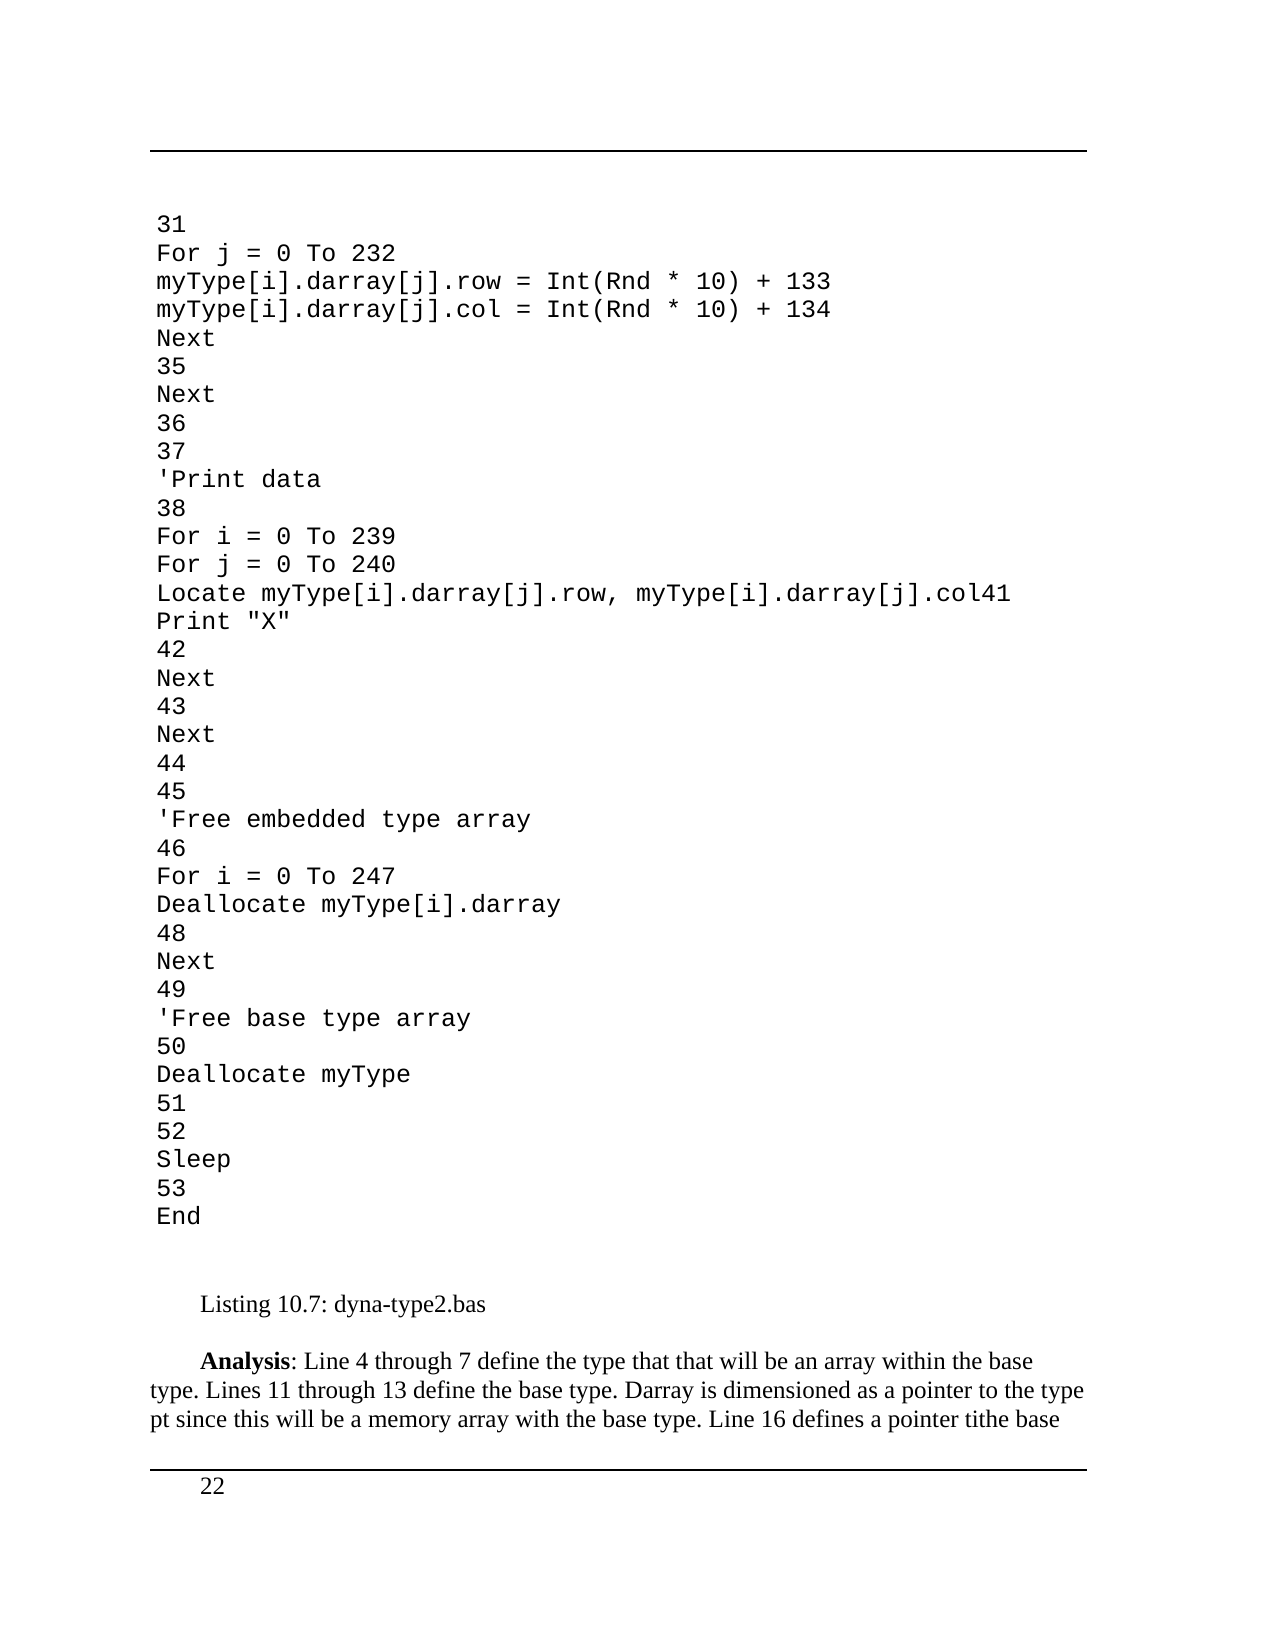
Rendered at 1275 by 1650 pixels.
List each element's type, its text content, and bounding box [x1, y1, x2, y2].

text 50 [150, 1034, 1087, 1062]
text 44 [150, 750, 1087, 779]
text 35 [150, 354, 1087, 382]
text For j = 0 To 232 [150, 240, 1087, 269]
text End [150, 1204, 1087, 1232]
text 31 [150, 212, 1087, 240]
text 49 [150, 977, 1087, 1005]
text 45 [150, 779, 1087, 807]
text 46 [150, 835, 1087, 864]
text Locate myType[i].darray[j].row, myType[i].darray[j].col41 [150, 580, 1087, 609]
text 53 [150, 1175, 1087, 1204]
text 36 [150, 410, 1087, 439]
text Next [150, 665, 1087, 694]
text For i = 0 To 239 [150, 524, 1087, 552]
text Deallocate myType [150, 1062, 1087, 1090]
text Analysis: Line 4 through 7 define the type that that will be an array within the base type. Lines 11 through 13 define the base type. Darray is dimensioned as a pointer to the type pt since this will be a memory array with the base type. Line 16 defines a pointer tithe base [150, 1346, 1087, 1432]
text myType[i].darray[j].row = Int(Rnd * 10) + 133 [150, 269, 1087, 297]
text Print "X" [150, 609, 1087, 637]
text Next [150, 949, 1087, 977]
text 'Free base type array [150, 1005, 1087, 1034]
text 43 [150, 694, 1087, 722]
text myType[i].darray[j].col = Int(Rnd * 10) + 134 [150, 297, 1087, 325]
text 37 [150, 439, 1087, 467]
text Next [150, 722, 1087, 750]
text For i = 0 To 247 [150, 864, 1087, 892]
text 52 [150, 1119, 1087, 1147]
text 42 [150, 637, 1087, 665]
text Next [150, 325, 1087, 354]
text Listing 10.7: dyna-type2.bas [150, 1289, 1087, 1317]
text 38 [150, 495, 1087, 524]
text 'Free embedded type array [150, 807, 1087, 835]
text For j = 0 To 240 [150, 552, 1087, 580]
text Sleep [150, 1147, 1087, 1175]
text 48 [150, 920, 1087, 949]
text Deallocate myType[i].darray [150, 892, 1087, 920]
text Next [150, 382, 1087, 410]
text 51 [150, 1090, 1087, 1119]
text 'Print data [150, 467, 1087, 495]
